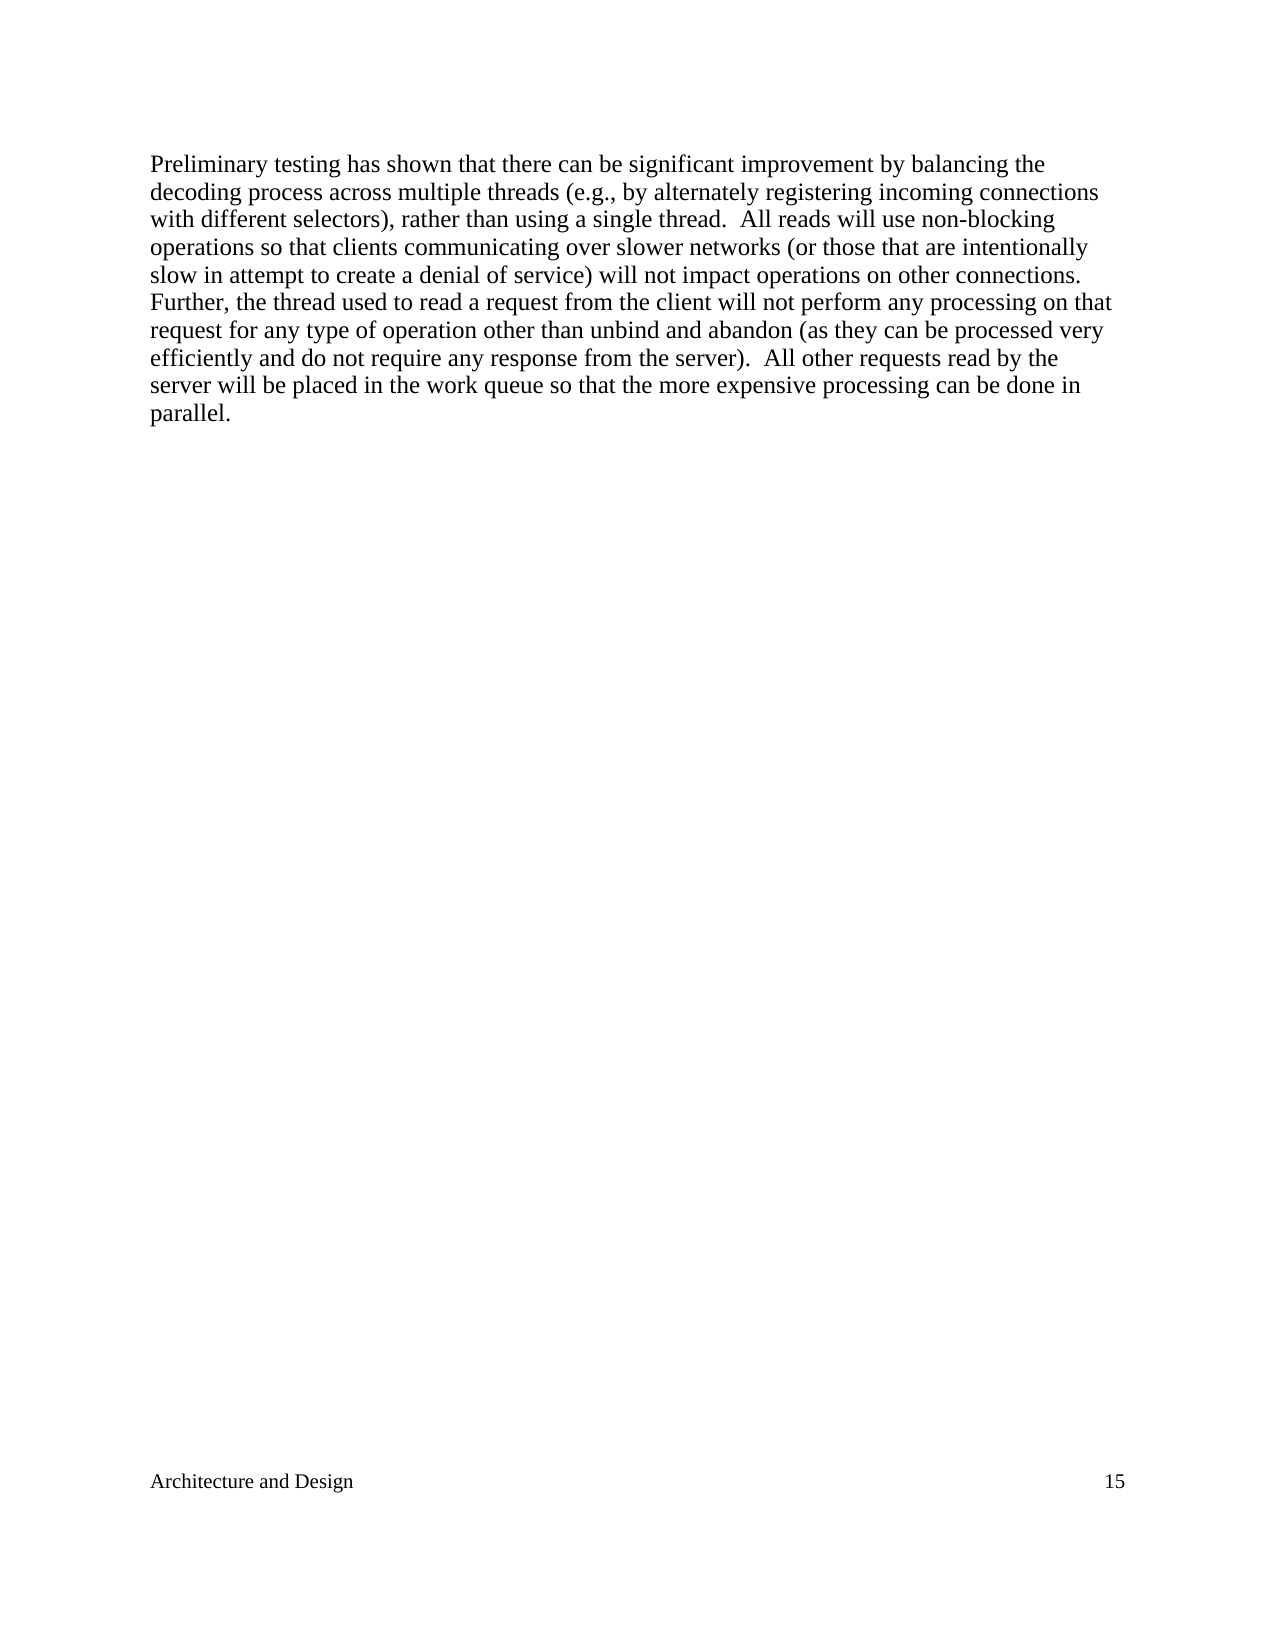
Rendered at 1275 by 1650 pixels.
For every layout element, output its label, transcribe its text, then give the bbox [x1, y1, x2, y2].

text Preliminary testing has shown that there can be significant improvement by balancing the decoding process across multiple threads (e.g., by alternately registering incoming connections with different selectors), rather than using a single thread. All reads will use non-blocking operations so that clients communicating over slower networks (or those that are intentionally slow in attempt to create a denial of service) will not impact operations on other connections. Further, the thread used to read a request from the client will not perform any processing on that request for any type of operation other than unbind and abandon (as they can be processed very efficiently and do not require any response from the server). All other requests read by the server will be placed in the work queue so that the more expensive processing can be done in parallel. [150, 150, 1125, 427]
